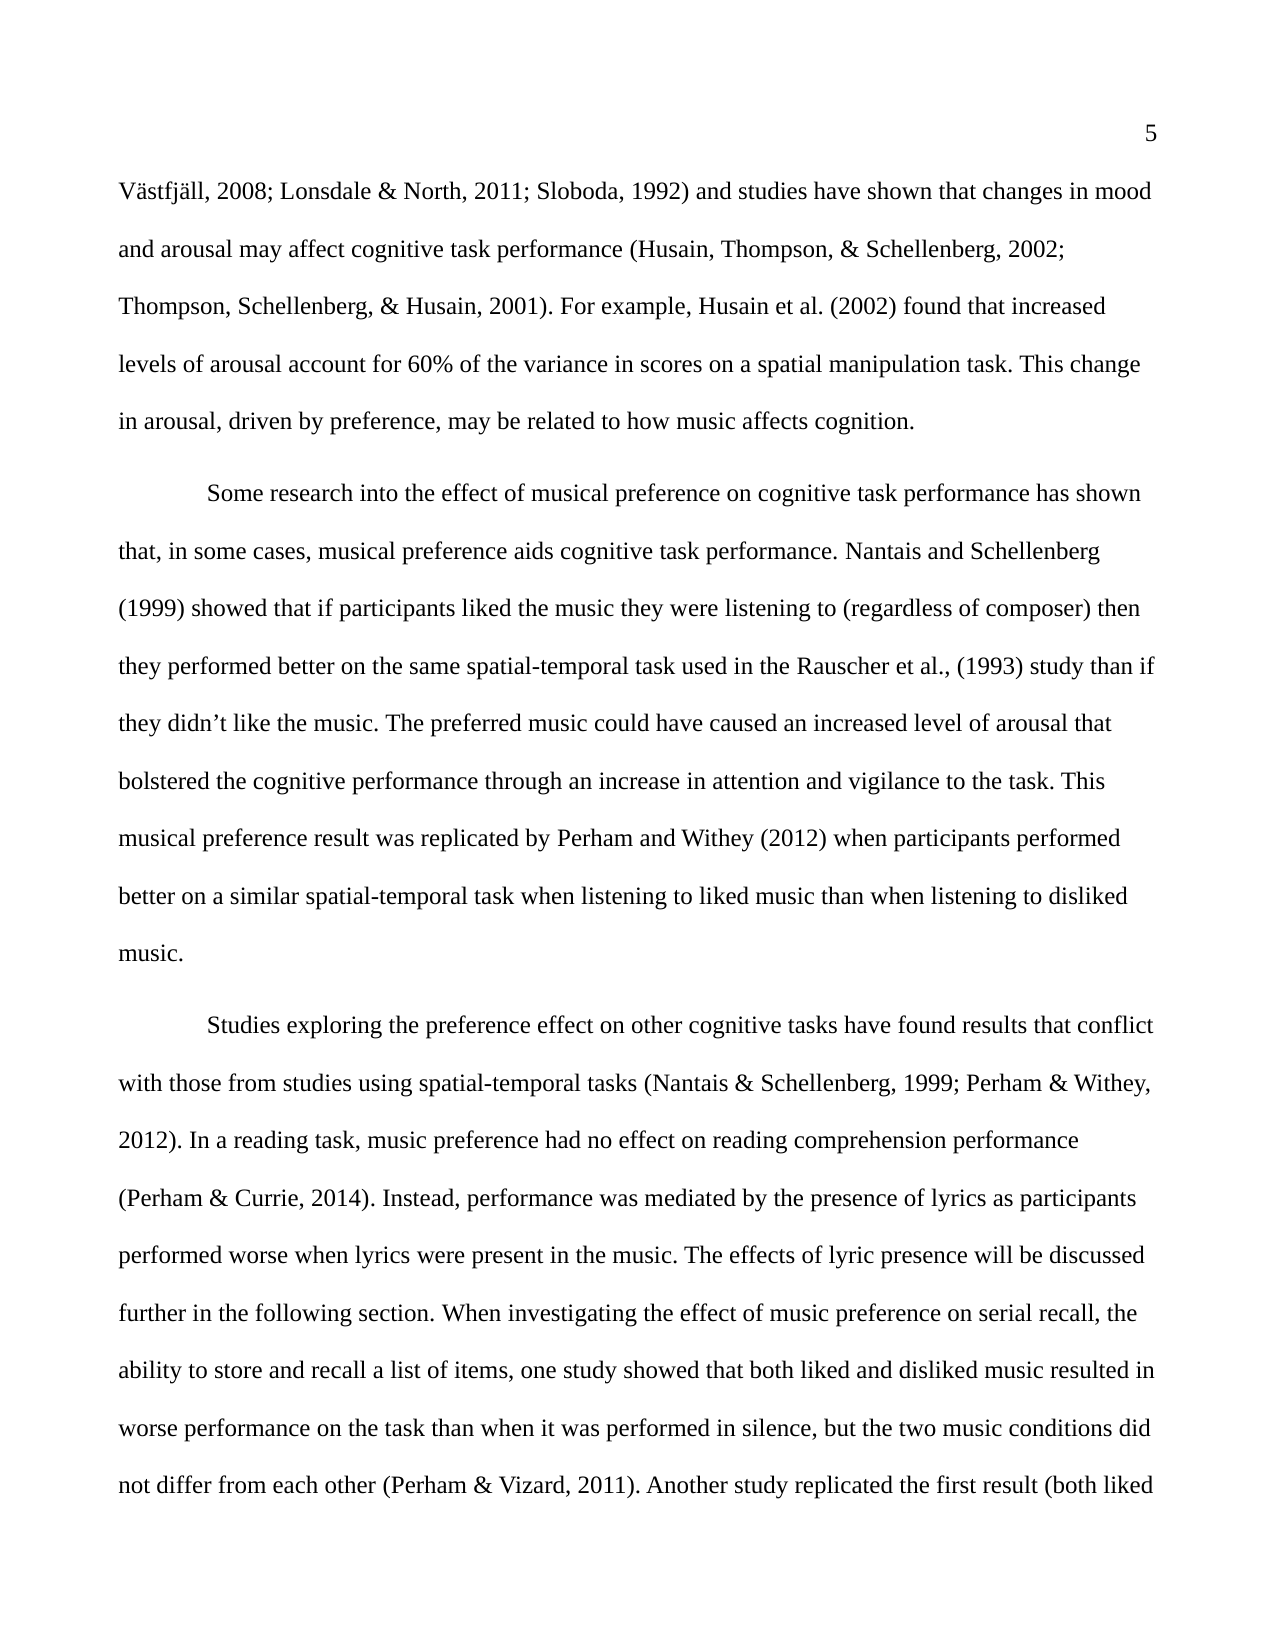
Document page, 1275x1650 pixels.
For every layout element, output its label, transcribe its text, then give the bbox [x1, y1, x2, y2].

text Some research into the effect of musical preference on cognitive task performance has shown that, in some cases, musical preference aids cognitive task performance. Nantais and Schellenberg (1999)⁠ showed that if participants liked the music they were listening to (regardless of composer) then they performed better on the same spatial-temporal task used in the Rauscher et al., (1993)⁠ study than if they didn’t like the music. The preferred music could have caused an increased level of arousal that bolstered the cognitive performance through an increase in attention and vigilance to the task. This musical preference result was replicated by Perham and Withey (2012)⁠ when participants performed better on a similar spatial-temporal task when listening to liked music than when listening to disliked music. [118, 478, 1157, 967]
text Studies exploring the preference effect on other cognitive tasks have found results that conflict with those from studies using spatial-temporal tasks (Nantais & Schellenberg, 1999; Perham & Withey, 2012)⁠. In a reading task, music preference had no effect on reading comprehension performance (Perham & Currie, 2014)⁠. Instead, performance was mediated by the presence of lyrics as participants performed worse when lyrics were present in the music. The effects of lyric presence will be discussed further in the following section. When investigating the effect of music preference on serial recall, the ability to store and recall a list of items, one study showed that both liked and disliked music resulted in worse performance on the task than when it was performed in silence, but the two music conditions did not differ from each other (Perham & Vizard, 2011). Another study replicated the first result (both liked [118, 1011, 1157, 1499]
text Västfjäll, 2008; Lonsdale & North, 2011; Sloboda, 1992)⁠ and studies have shown that changes in mood and arousal may affect cognitive task performance (Husain, Thompson, & Schellenberg, 2002; Thompson, Schellenberg, & Husain, 2001)⁠. For example, Husain et al. (2002)⁠ found that increased levels of arousal account for 60% of the variance in scores on a spatial manipulation task. This change in arousal, driven by preference, may be related to how music affects cognition. [118, 176, 1157, 435]
